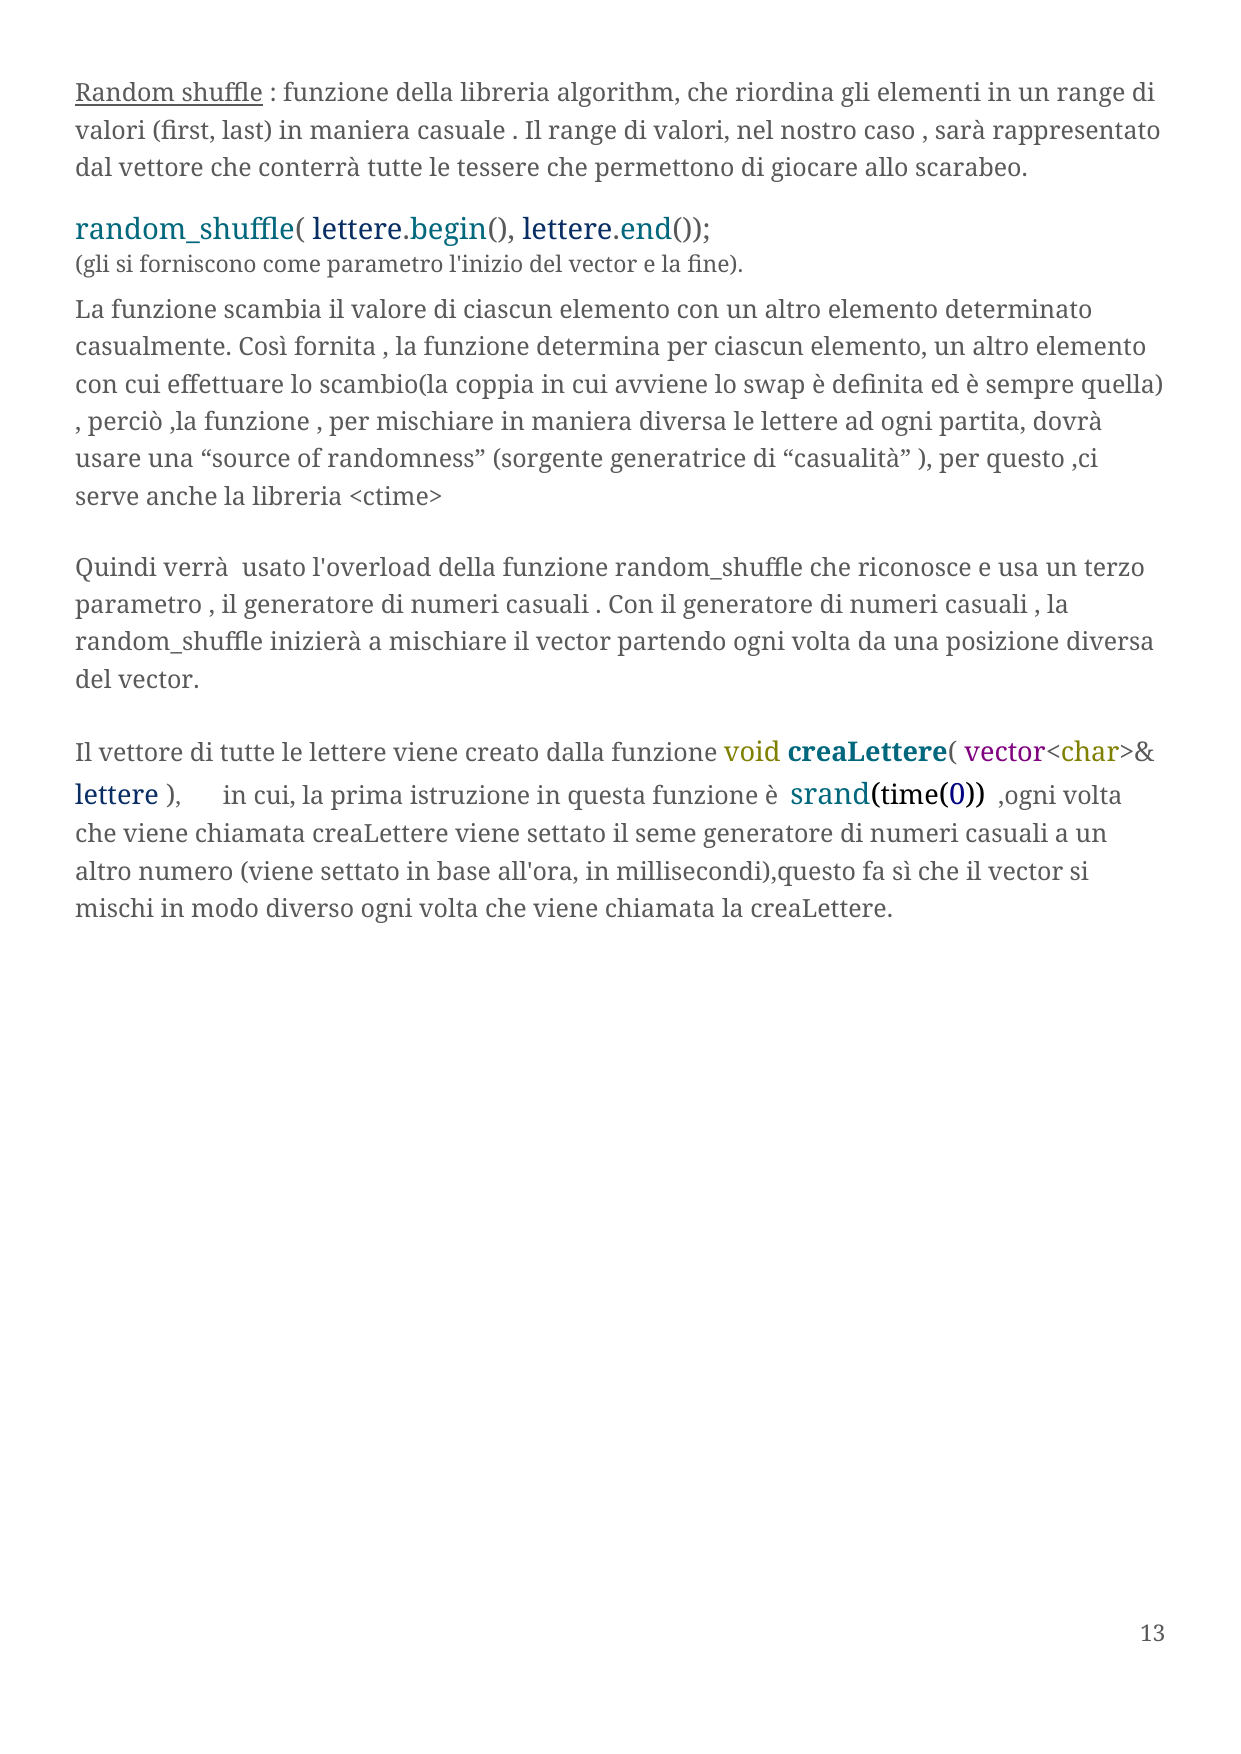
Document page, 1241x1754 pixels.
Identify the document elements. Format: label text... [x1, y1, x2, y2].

text Il vettore di tutte le lettere viene creato dalla funzione void creaLettere( vector<char>& lettere ), in cui, la prima istruzione in questa funzione è srand(time(0)) ,ogni volta che viene chiamata creaLettere viene settato il seme generatore di numeri casuali a un altro numero (viene settato in base all'ora, in millisecondi),questo fa sì che il vector si mischi in modo diverso ogni volta che viene chiamata la creaLettere. [75, 732, 1165, 925]
text random_shuffle( lettere.begin(), lettere.end()); [75, 208, 1165, 248]
text Quindi verrà usato l'overload della funzione random_shuffle che riconosce e usa un terzo parametro , il generatore di numeri casuali . Con il generatore di numeri casuali , la random_shuffle inizierà a mischiare il vector partendo ogni volta da una posizione diversa del vector. [75, 549, 1165, 695]
text La funzione scambia il valore di ciascun elemento con un altro elemento determinato casualmente. Così fornita , la funzione determina per ciascun elemento, un altro elemento con cui effettuare lo scambio(la coppia in cui avviene lo swap è definita ed è sempre quella) , perciò ,la funzione , per mischiare in maniera diversa le lettere ad ogni partita, dovrà usare una “source of randomness” (sorgente generatrice di “casualità” ), per questo ,ci serve anche la libreria <ctime> [75, 291, 1165, 512]
text (gli si forniscono come parametro l'inizio del vector e la fine). [75, 248, 1165, 279]
text Random shuffle : funzione della libreria algorithm, che riordina gli elementi in un range di valori (first, last) in maniera casuale . Il range di valori, nel nostro caso , sarà rappresentato dal vettore che conterrà tutte le tessere che permettono di giocare allo scarabeo. [75, 75, 1165, 184]
